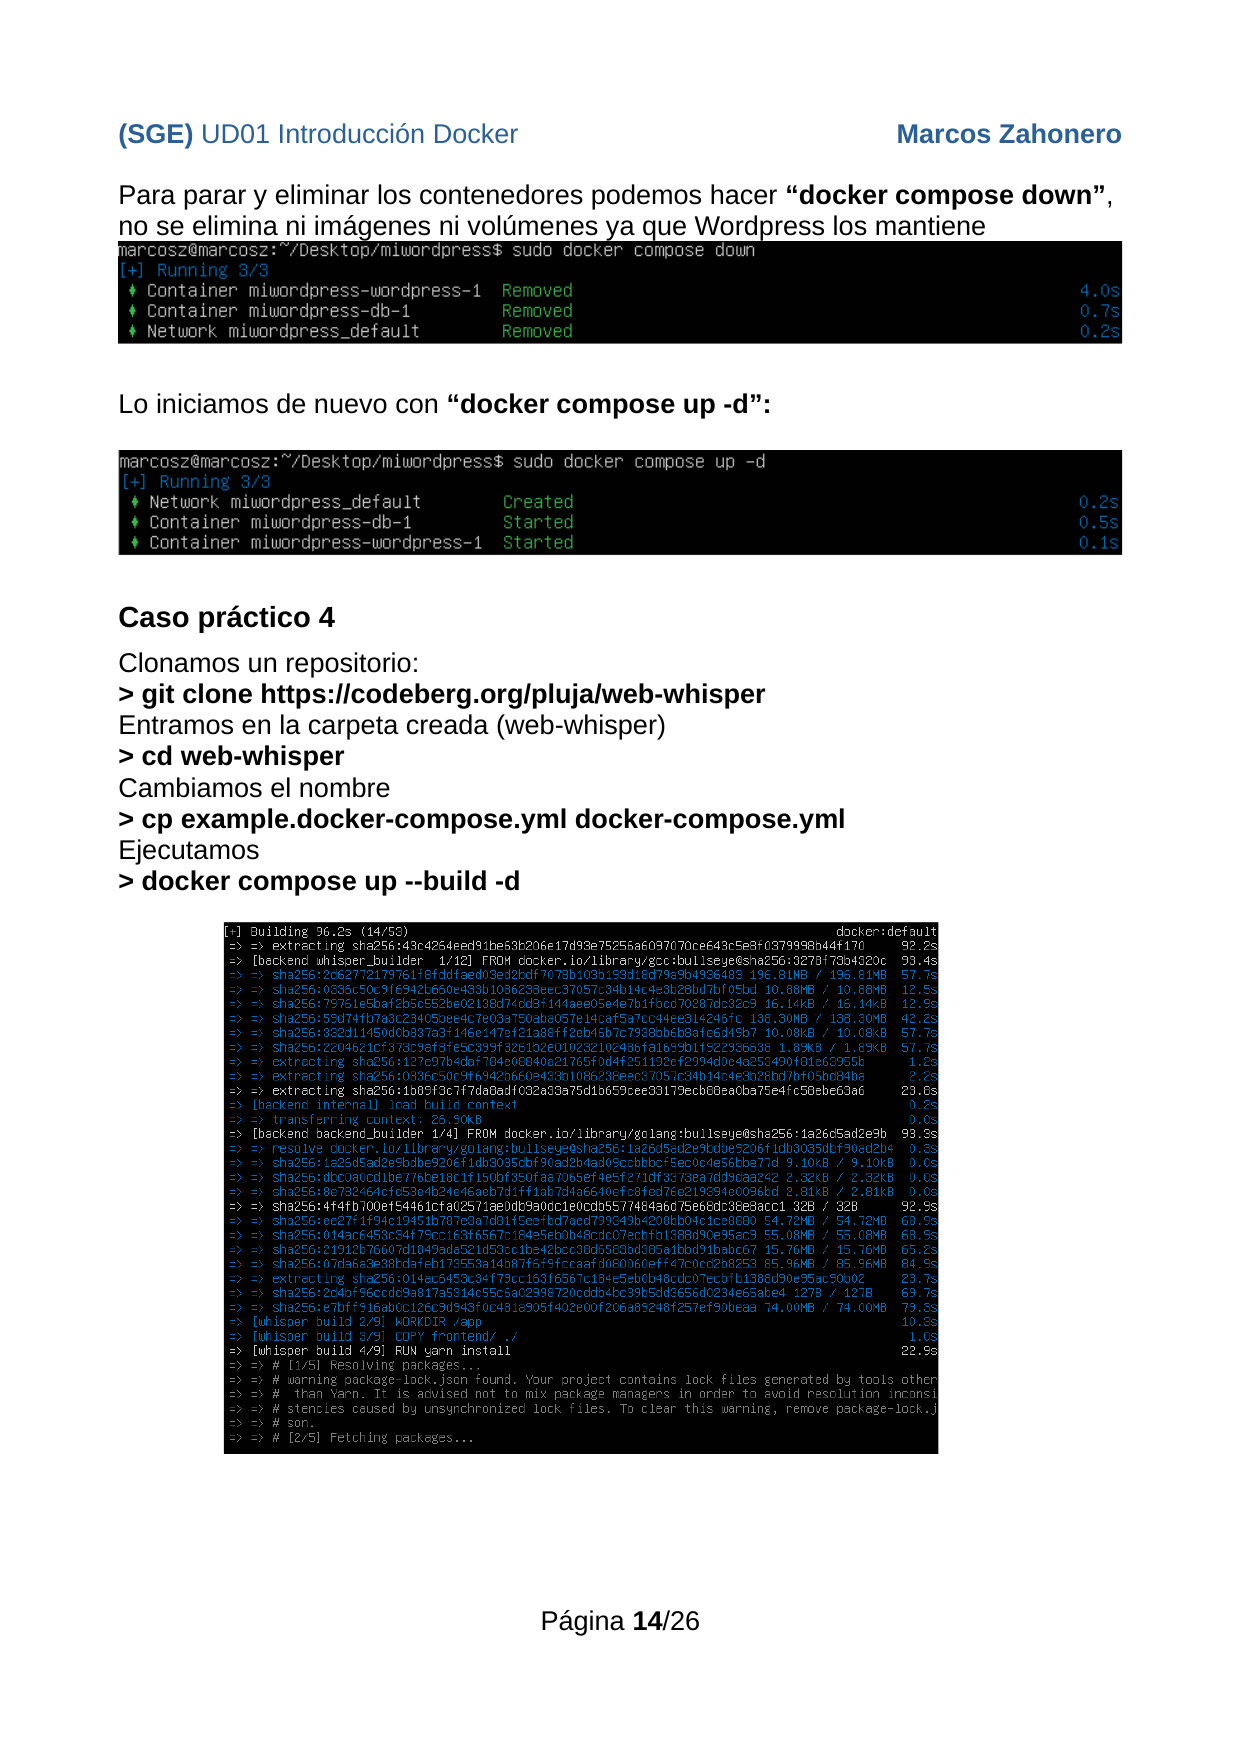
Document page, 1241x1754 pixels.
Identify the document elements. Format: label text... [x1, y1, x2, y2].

text > docker compose up --build -d [118, 865, 1122, 897]
text > git clone https://codeberg.org/pluja/web-whisper [118, 678, 1122, 709]
text Entramos en la carpeta creada (web-whisper) [118, 709, 1122, 740]
text Lo iniciamos de nuevo con “docker compose up -d”: [118, 388, 1122, 419]
picture [223, 922, 939, 1454]
text Para parar y eliminar los contenedores podemos hacer “docker compose down”, no se elimina ni imágenes ni volúmenes ya que Wordpress los mantiene [118, 179, 1122, 241]
text > cd web-whisper [118, 740, 1122, 772]
picture [118, 450, 1123, 557]
text Cambiamos el nombre [118, 772, 1122, 803]
text > cp example.docker-compose.yml docker-compose.yml [118, 803, 1122, 834]
text Clonamos un repositorio: [118, 647, 1122, 678]
text Ejecutamos [118, 834, 1122, 865]
subtitle Caso práctico 4 [118, 601, 1122, 634]
picture [118, 241, 1123, 357]
